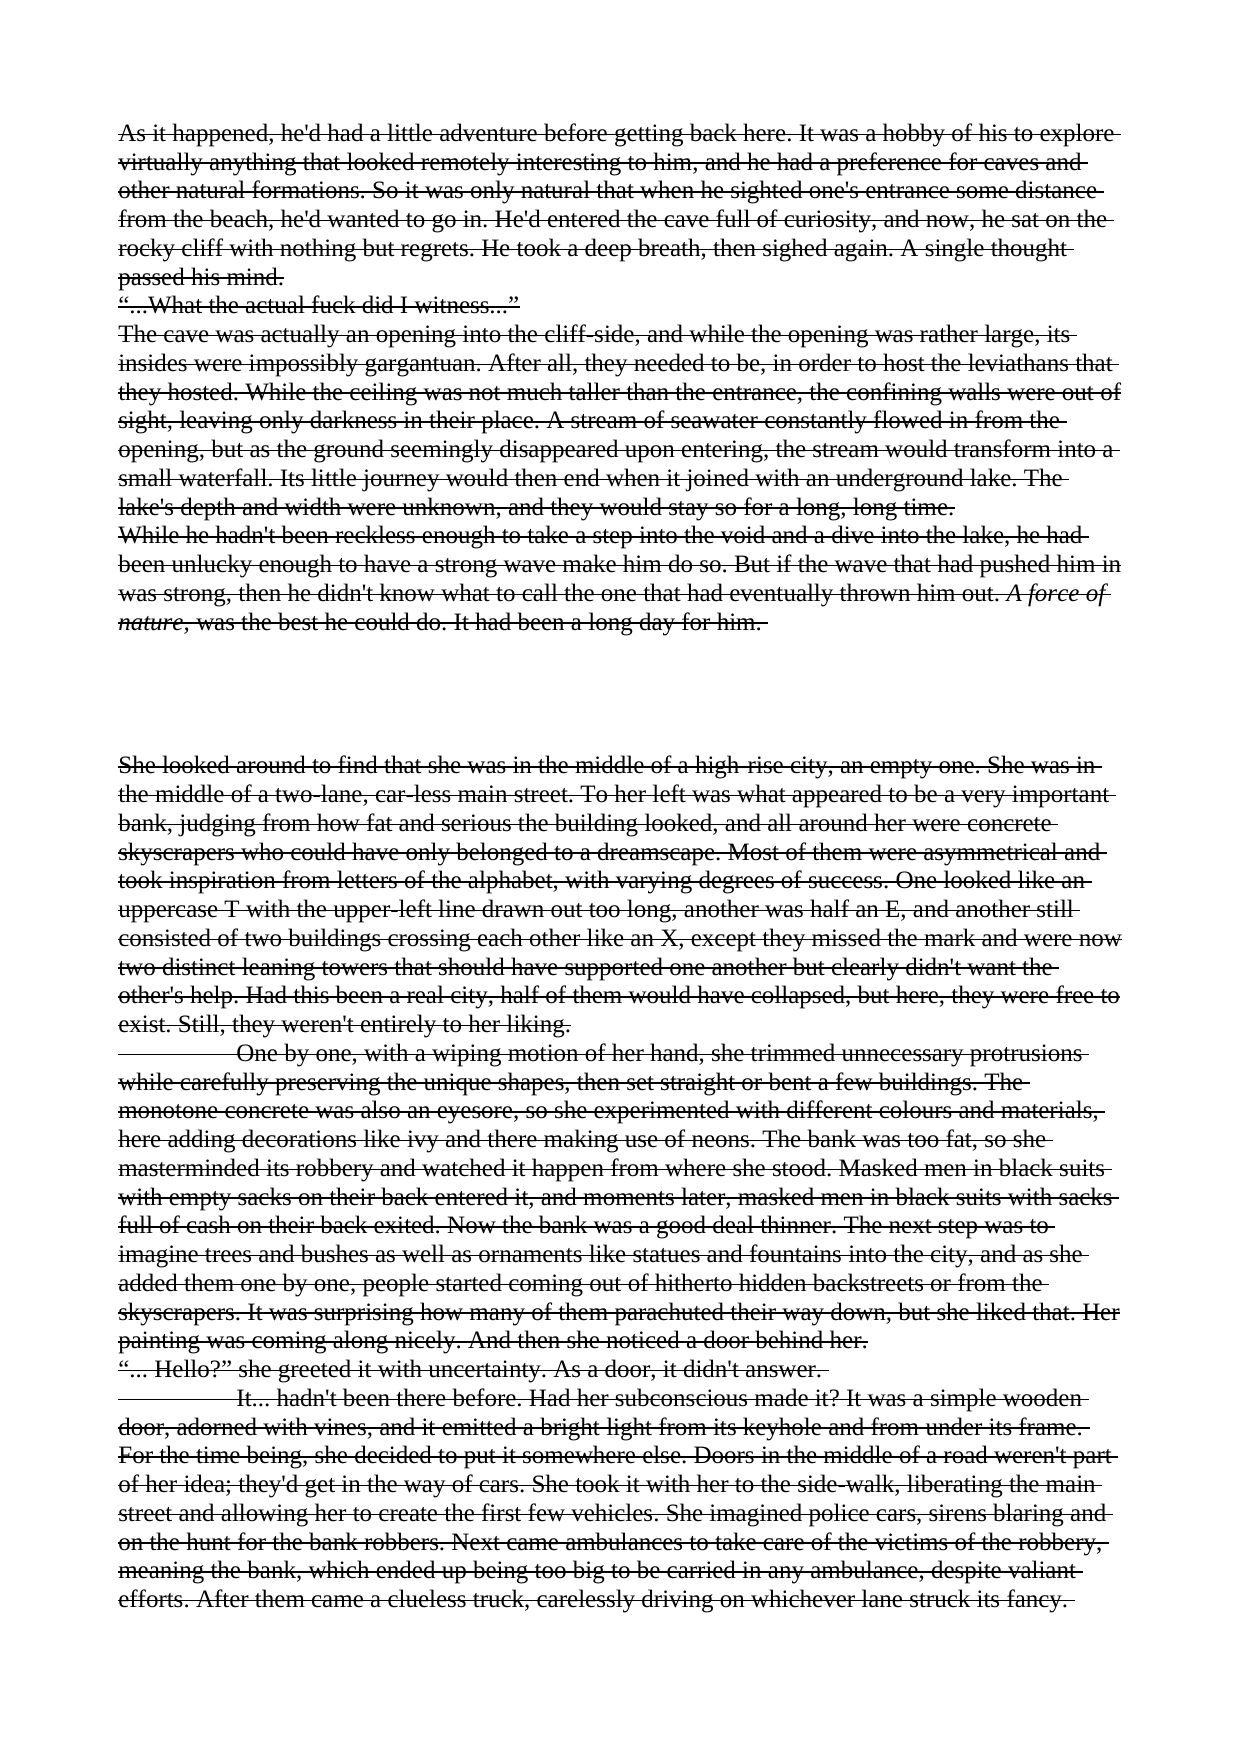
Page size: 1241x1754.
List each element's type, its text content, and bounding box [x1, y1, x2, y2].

text As it happened, he'd had a little adventure before getting back here. It was a hobby of his to explore virtually anything that looked remotely interesting to him, and he had a preference for caves and other natural formations. So it was only natural that when he sighted one's entrance some distance from the beach, he'd wanted to go in. He'd entered the cave full of curiosity, and now, he sat on the rocky cliff with nothing but regrets. He took a deep breath, then sighed again. A single thought passed his mind. [118, 118, 1122, 291]
text “...What the actual fuck did I witness...” [118, 291, 1122, 319]
text While he hadn't been reckless enough to take a step into the void and a dive into the lake, he had been unlucky enough to have a strong wave make him do so. But if the wave that had pushed him in was strong, then he didn't know what to call the one that had eventually thrown him out. A force of nature, was the best he could do. It had been a long day for him. [118, 521, 1122, 636]
text It... hadn't been there before. Had her subconscious made it? It was a simple wooden door, adorned with vines, and it emitted a bright light from its keyhole and from under its frame. For the time being, she decided to put it somewhere else. Doors in the middle of a road weren't part of her idea; they'd get in the way of cars. She took it with her to the side-walk, liberating the main street and allowing her to create the first few vehicles. She imagined police cars, sirens blaring and on the hunt for the bank robbers. Next came ambulances to take care of the victims of the robbery, meaning the bank, which ended up being too big to be carried in any ambulance, despite valiant efforts. After them came a clueless truck, carelessly driving on whichever lane struck its fancy. [118, 1383, 1122, 1613]
text The cave was actually an opening into the cliff-side, and while the opening was rather large, its insides were impossibly gargantuan. After all, they needed to be, in order to host the leviathans that they hosted. While the ceiling was not much taller than the entrance, the confining walls were out of sight, leaving only darkness in their place. A stream of seawater constantly flowed in from the opening, but as the ground seemingly disappeared upon entering, the stream would transform into a small waterfall. Its little journey would then end when it joined with an underground lake. The lake's depth and width were unknown, and they would stay so for a long, long time. [118, 319, 1122, 521]
text One by one, with a wiping motion of her hand, she trimmed unnecessary protrusions while carefully preserving the unique shapes, then set straight or bent a few buildings. The monotone concrete was also an eyesore, so she experimented with different colours and materials, here adding decorations like ivy and there making use of neons. The bank was too fat, so she masterminded its robbery and watched it happen from where she stood. Masked men in black suits with empty sacks on their back entered it, and moments later, masked men in black suits with sacks full of cash on their back exited. Now the bank was a good deal thinner. The next step was to imagine trees and bushes as well as ornaments like statues and fountains into the city, and as she added them one by one, people started coming out of hitherto hidden backstreets or from the skyscrapers. It was surprising how many of them parachuted their way down, but she liked that. Her painting was coming along nicely. And then she noticed a door behind her. [118, 1038, 1122, 1354]
text She looked around to find that she was in the middle of a high-rise city, an empty one. She was in the middle of a two-lane, car-less main street. To her left was what appeared to be a very important bank, judging from how fat and serious the building looked, and all around her were concrete skyscrapers who could have only belonged to a dreamscape. Most of them were asymmetrical and took inspiration from letters of the alphabet, with varying degrees of success. One looked like an uppercase T with the upper-left line drawn out too long, another was half an E, and another still consisted of two buildings crossing each other like an X, except they missed the mark and were now two distinct leaning towers that should have supported one another but clearly didn't want the other's help. Had this been a real city, half of them would have collapsed, but here, they were free to exist. Still, they weren't entirely to her liking. [118, 751, 1122, 939]
text “... Hello?” she greeted it with uncertainty. As a door, it didn't answer. [118, 1354, 1122, 1383]
text She looked around to find that she was in the middle of a high-rise city, an empty one. She was in the middle of a two-lane, car-less main street. To her left was what appeared to be a very important bank, judging from how fat and serious the building looked, and all around her were concrete skyscrapers who could have only belonged to a dreamscape. Most of them were asymmetrical and took inspiration from letters of the alphabet, with varying degrees of success. One looked like an uppercase T with the upper-left line drawn out too long, another was half an E, and another still consisted of two buildings crossing each other like an X, except they missed the mark and were now two distinct leaning towers that should have supported one another but clearly didn't want the other's help. Had this been a real city, half of them would have collapsed, but here, they were free to exist. Still, they weren't entirely to her liking. [118, 940, 1122, 1038]
